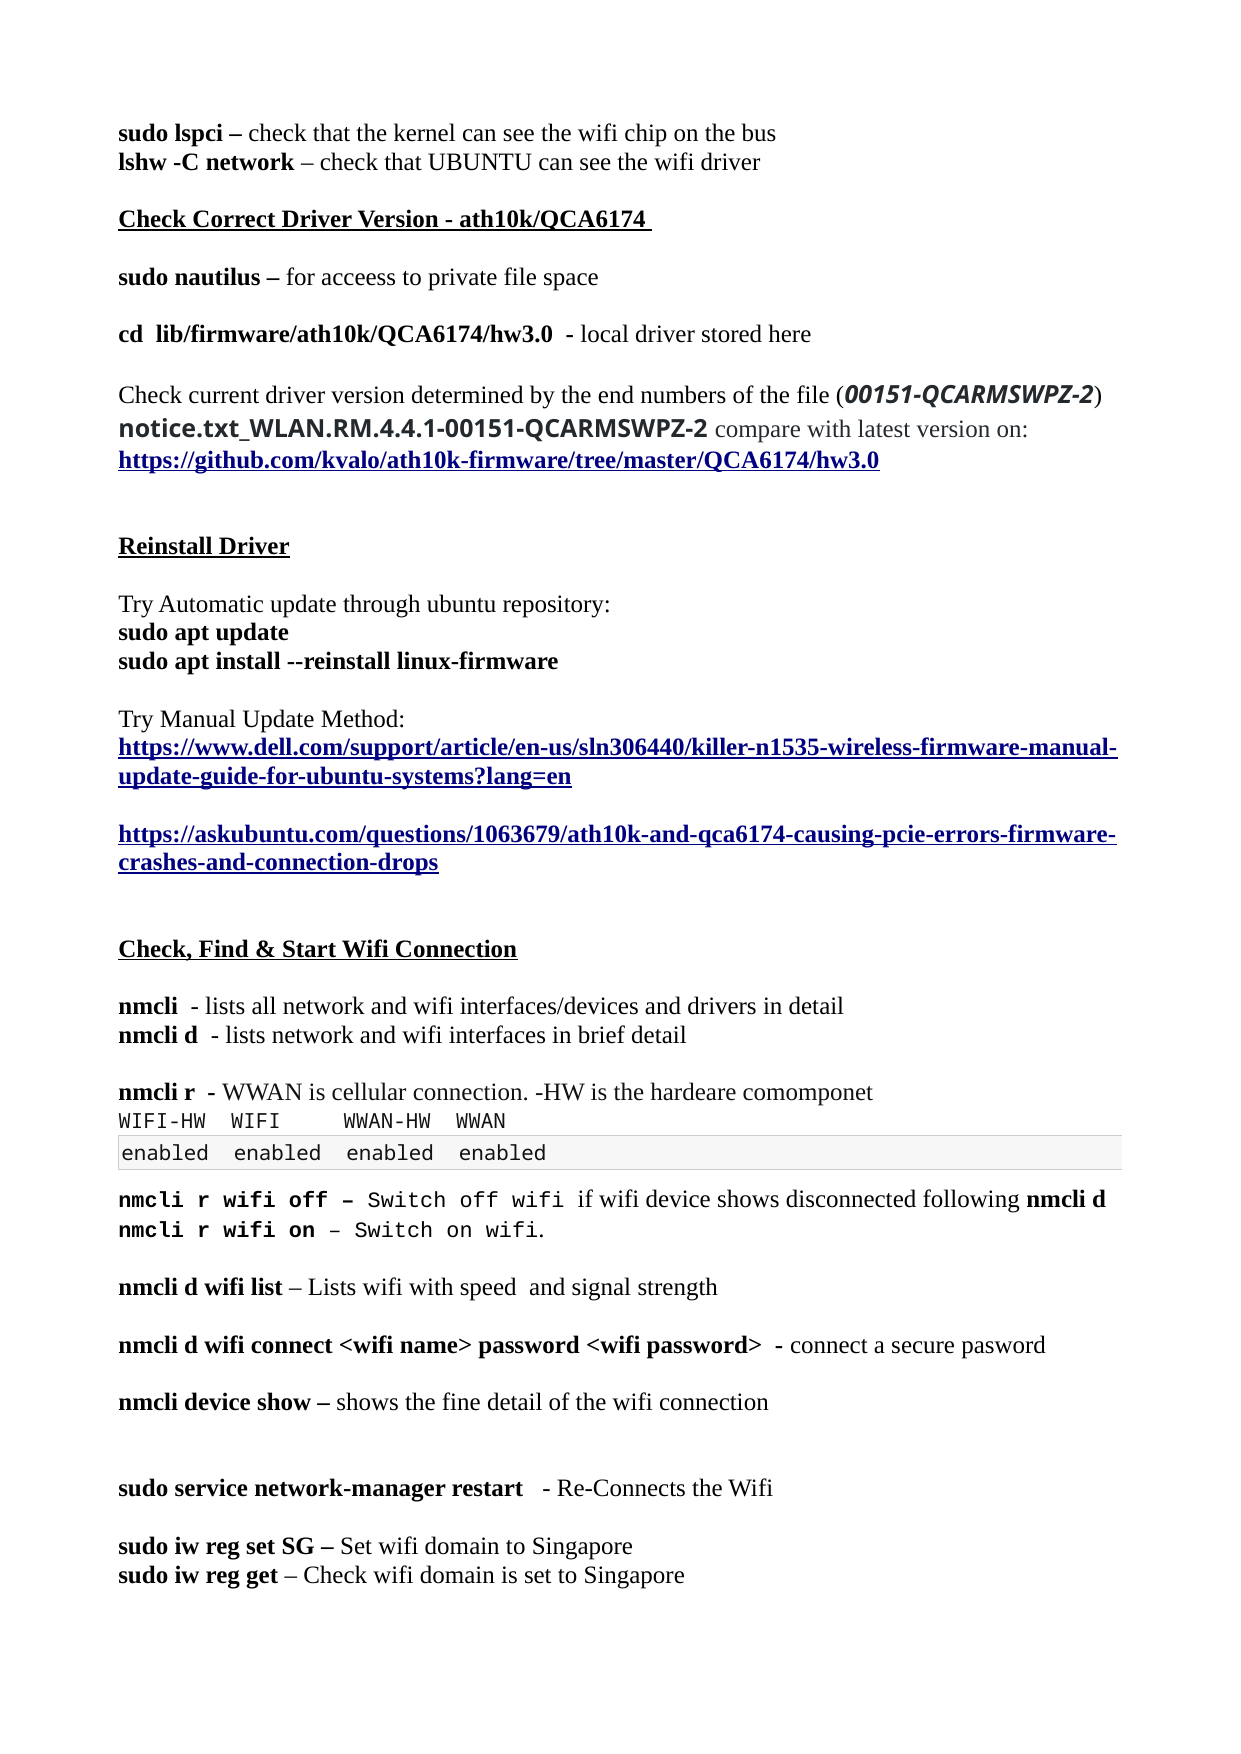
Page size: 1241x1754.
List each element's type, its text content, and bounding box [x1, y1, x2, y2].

text Reinstall Driver [118, 531, 1122, 560]
text enabled enabled enabled enabled [119, 1136, 1122, 1169]
text sudo service network-manager restart - Re-Connects the Wifi [118, 1473, 1122, 1502]
text Check current driver version determined by the end numbers of the file (00151-QCARMSWPZ-2) notice.txt_WLAN.RM.4.4.1-00151-QCARMSWPZ-2 compare with latest version on: https://github.com/kvalo/ath10k-firmware/tree/master/QCA6174/hw3.0 [118, 377, 1122, 474]
text nmcli - lists all network and wifi interfaces/devices and drivers in detail [118, 991, 1122, 1020]
text nmcli d wifi connect <wifi name> password <wifi password> - connect a secure pasword [118, 1330, 1122, 1358]
text nmcli r wifi off – Switch off wifi if wifi device shows disconnected following nmcli d [118, 1184, 1122, 1214]
text https://www.dell.com/support/article/en-us/sln306440/killer-n1535-wireless-firmware-manual-update-guide-for-ubuntu-systems?lang=en [118, 732, 1122, 790]
text https://askubuntu.com/questions/1063679/ath10k-and-qca6174-causing-pcie-errors-firmware-crashes-and-connection-drops [118, 819, 1122, 876]
text sudo iw reg set SG – Set wifi domain to Singapore [118, 1531, 1122, 1560]
text Check Correct Driver Version - ath10k/QCA6174 [118, 204, 1122, 233]
text sudo nautilus – for acceess to private file space [118, 262, 1122, 291]
text cd lib/firmware/ath10k/QCA6174/hw3.0 - local driver stored here [118, 319, 1122, 348]
text sudo apt update [118, 617, 1122, 646]
text nmcli r wifi on – Switch on wifi. [118, 1214, 1122, 1243]
text nmcli device show – shows the fine detail of the wifi connection [118, 1387, 1122, 1416]
text nmcli d wifi list – Lists wifi with speed and signal strength [118, 1272, 1122, 1301]
text Check, Find & Start Wifi Connection [118, 934, 1122, 962]
text Try Manual Update Method: [118, 704, 1122, 732]
text nmcli r - WWAN is cellular connection. -HW is the hardeare comomponet [118, 1077, 1122, 1106]
text Try Automatic update through ubuntu repository: [118, 589, 1122, 617]
text sudo iw reg get – Check wifi domain is set to Singapore [118, 1560, 1122, 1588]
text lshw -C network – check that UBUNTU can see the wifi driver [118, 147, 1122, 176]
text sudo lspci – check that the kernel can see the wifi chip on the bus [118, 118, 1122, 147]
text nmcli d - lists network and wifi interfaces in brief detail [118, 1020, 1122, 1049]
text sudo apt install --reinstall linux-firmware [118, 646, 1122, 675]
text WIFI-HW WIFI WWAN-HW WWAN [118, 1106, 1122, 1135]
